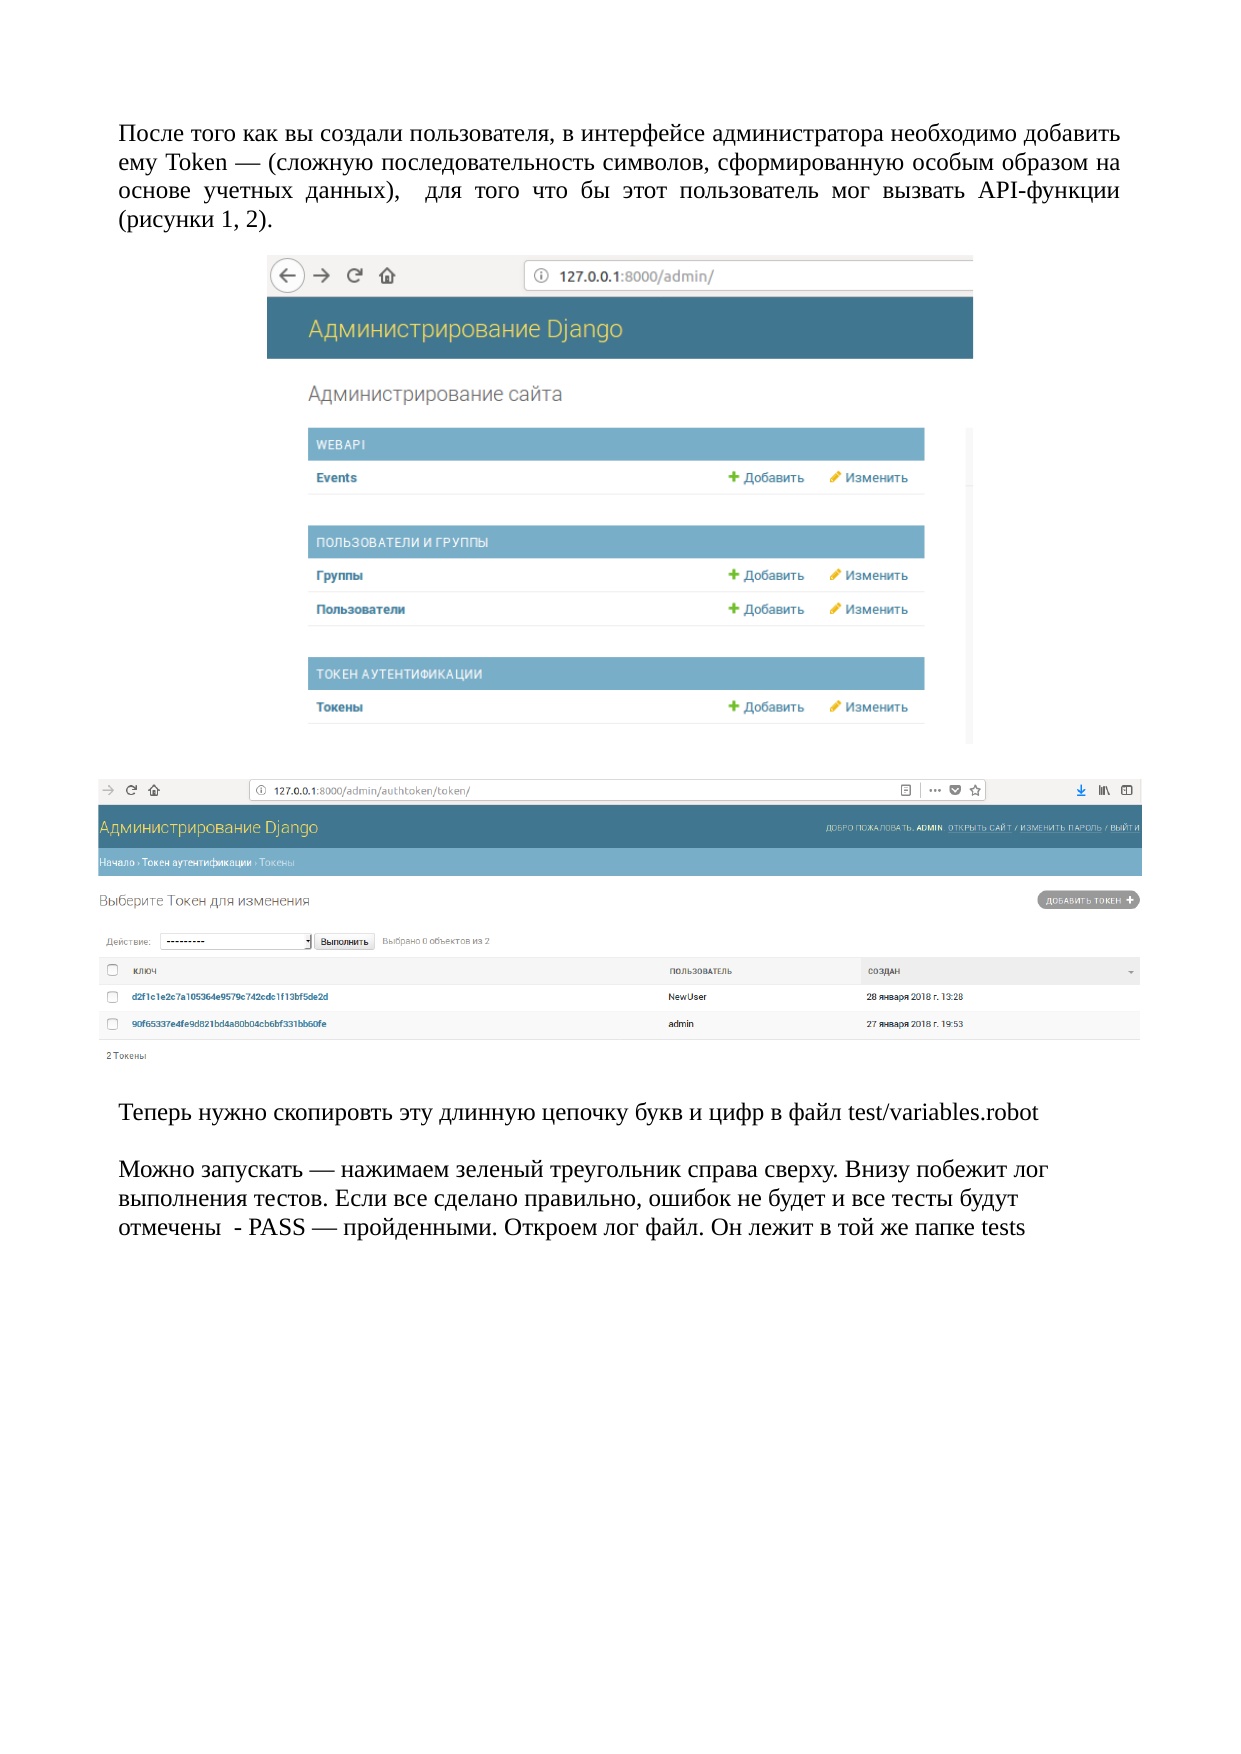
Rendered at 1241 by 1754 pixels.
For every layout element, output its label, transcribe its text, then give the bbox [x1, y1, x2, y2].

text Можно запускать — нажимаем зеленый треугольник справа сверху. Внизу побежит лог выполнения тестов. Если все сделано правильно, ошибок не будет и все тесты будут отмечены - PASS — пройденными. Откроем лог файл. Он лежит в той же папке tests [118, 1154, 1122, 1240]
picture [98, 779, 1142, 1068]
text После того как вы создали пользователя, в интерфейсе администратора необходимо добавить ему Token — (сложную последовательность символов, сформированную особым образом на основе учетных данных), для того что бы этот пользователь мог вызвать API-функции (рисунки 1, 2). [118, 118, 1122, 233]
text Теперь нужно скопировть эту длинную цепочку букв и цифр в файл test/variables.robot [118, 1097, 1122, 1125]
